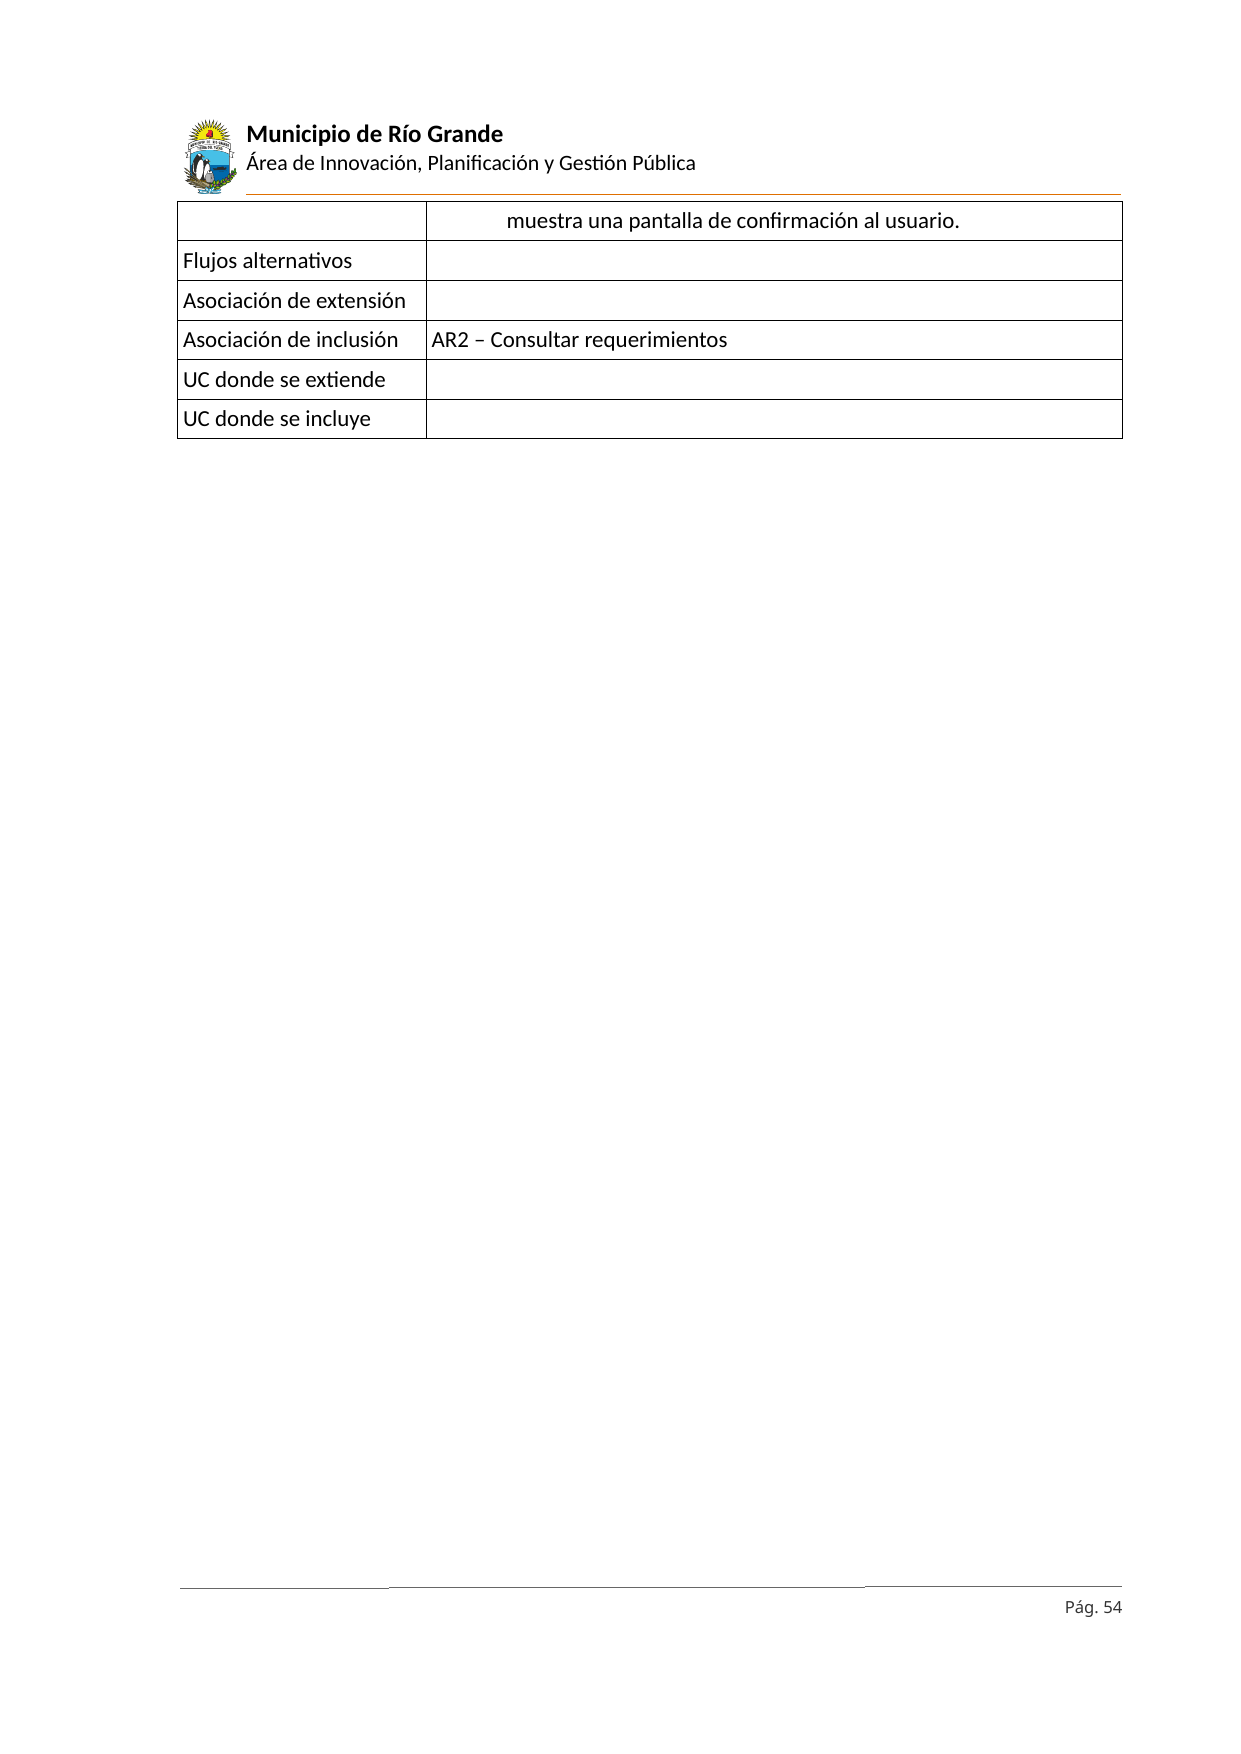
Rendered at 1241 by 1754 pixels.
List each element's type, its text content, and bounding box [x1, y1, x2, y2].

table_cell Flujos alternativos [178, 241, 426, 280]
table_cell Asociación de inclusión [178, 321, 426, 359]
table_cell Asociación de extensión [178, 281, 426, 319]
table_cell UC donde se extiende [178, 360, 426, 399]
table_cell AR2 – Consultar requerimientos [427, 321, 1122, 359]
table_cell [427, 400, 1122, 438]
table_cell [427, 281, 1122, 319]
table_cell [427, 360, 1122, 399]
table_cell muestra una pantalla de confirmación al usuario. [427, 202, 1122, 240]
table_cell [427, 241, 1122, 280]
table_cell UC donde se incluye [178, 400, 426, 438]
table_cell [178, 202, 426, 240]
